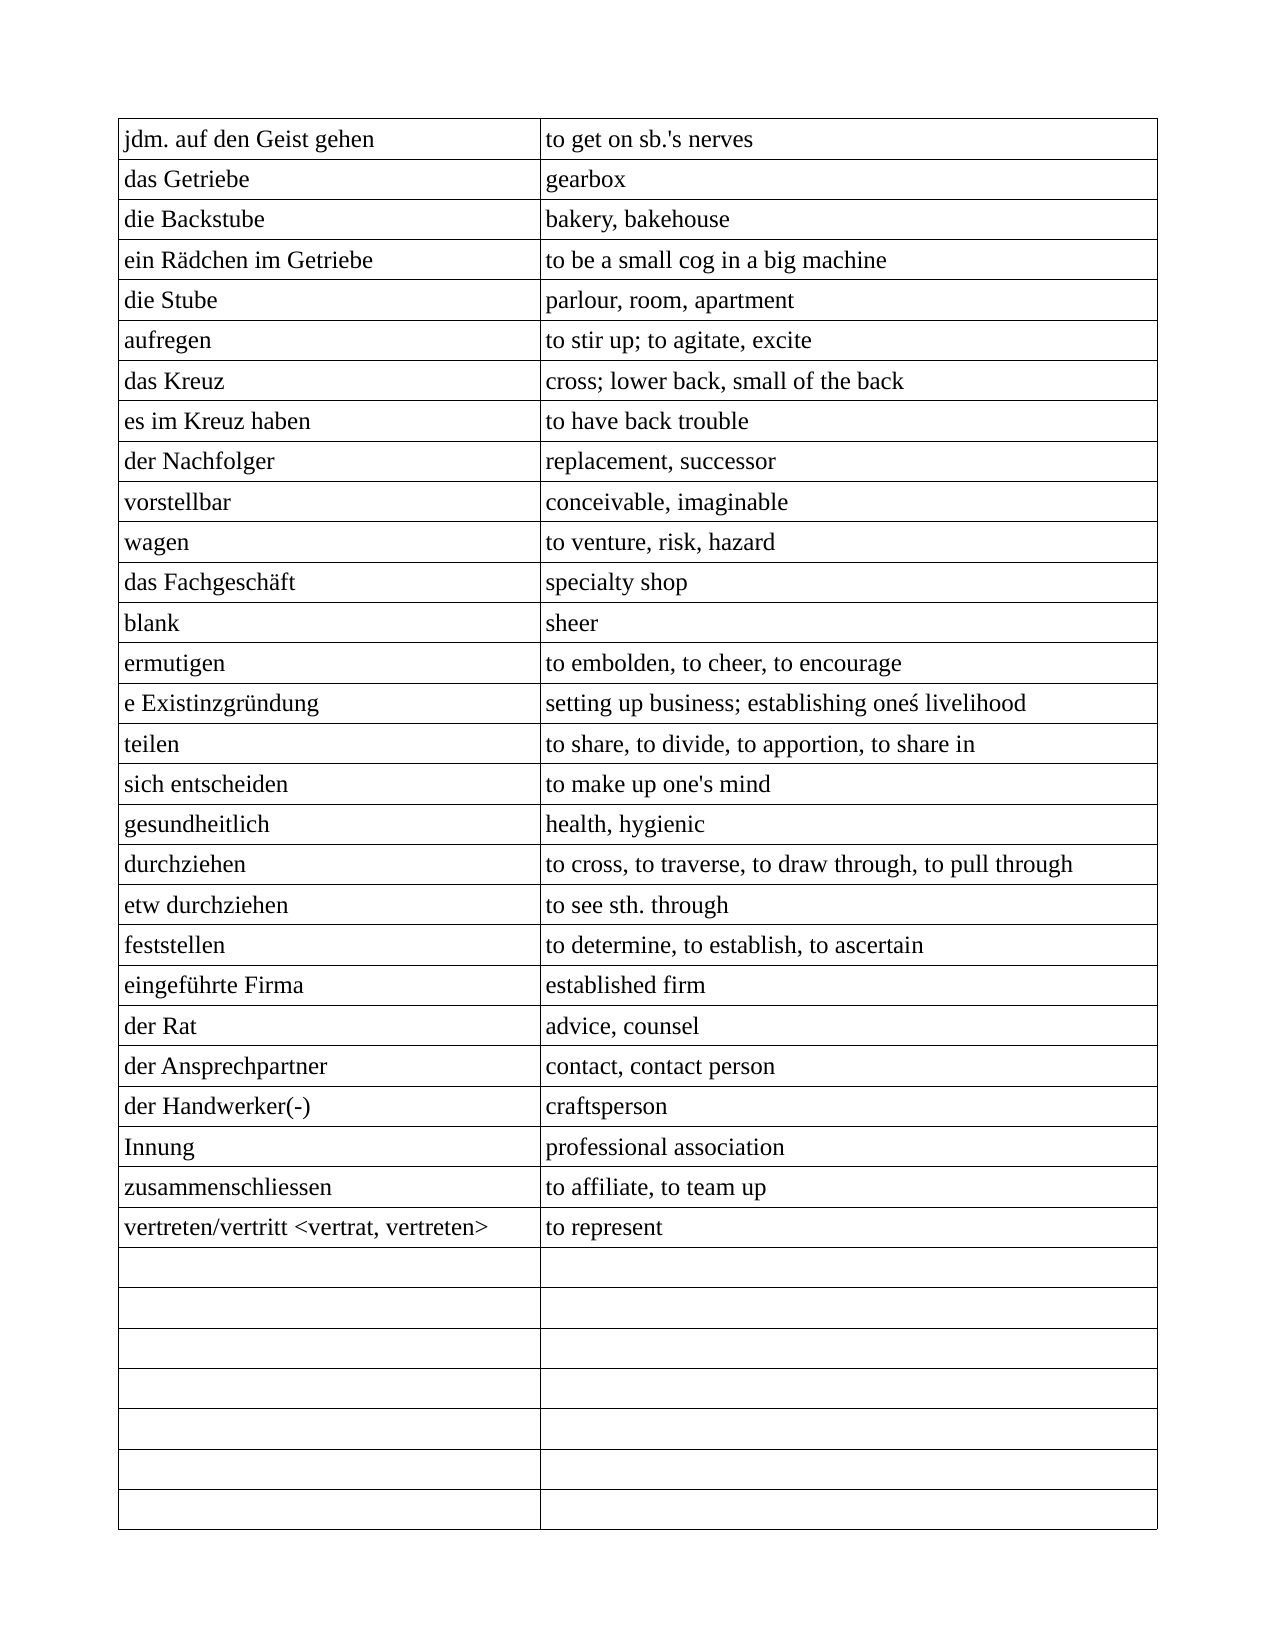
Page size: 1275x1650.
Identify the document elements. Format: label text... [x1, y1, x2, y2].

table_cell contact, contact person [541, 1046, 1157, 1086]
table_cell to cross, to traverse, to draw through, to pull through [541, 845, 1157, 884]
table_cell [541, 1329, 1157, 1368]
table_cell to venture, risk, hazard [541, 522, 1157, 562]
table_cell to stir up; to agitate, excite [541, 321, 1157, 360]
table_cell advice, counsel [541, 1006, 1157, 1045]
table_cell to determine, to establish, to ascertain [541, 925, 1157, 965]
table_cell etw durchziehen [119, 885, 540, 924]
table_cell professional association [541, 1127, 1157, 1166]
table_cell craftsperson [541, 1087, 1157, 1126]
table_cell es im Kreuz haben [119, 401, 540, 441]
table_cell to be a small cog in a big machine [541, 240, 1157, 279]
table_cell vertreten/vertritt <vertrat, vertreten> [119, 1208, 540, 1247]
table_cell die Stube [119, 280, 540, 320]
table_cell to see sth. through [541, 885, 1157, 924]
table_cell sheer [541, 603, 1157, 642]
table_cell das Kreuz [119, 361, 540, 400]
table_cell bakery, bakehouse [541, 200, 1157, 239]
table_cell teilen [119, 724, 540, 763]
table_cell wagen [119, 522, 540, 562]
table_cell das Fachgeschäft [119, 563, 540, 602]
table_cell replacement, successor [541, 442, 1157, 481]
table_cell der Handwerker(-) [119, 1087, 540, 1126]
table_cell die Backstube [119, 200, 540, 239]
table_cell health, hygienic [541, 805, 1157, 844]
table_cell [541, 1450, 1157, 1489]
table_cell gesundheitlich [119, 805, 540, 844]
table_cell [541, 1409, 1157, 1448]
table_cell Innung [119, 1127, 540, 1166]
table_cell to represent [541, 1208, 1157, 1247]
table_cell feststellen [119, 925, 540, 965]
table_cell [119, 1329, 540, 1368]
table_cell das Getriebe [119, 160, 540, 199]
table_cell blank [119, 603, 540, 642]
table_cell cross; lower back, small of the back [541, 361, 1157, 400]
table_cell [119, 1369, 540, 1408]
table_cell sich entscheiden [119, 764, 540, 803]
table_cell to have back trouble [541, 401, 1157, 441]
table_cell [119, 1288, 540, 1327]
table_cell eingeführte Firma [119, 966, 540, 1005]
table_cell der Rat [119, 1006, 540, 1045]
table_cell [119, 1248, 540, 1287]
table_cell parlour, room, apartment [541, 280, 1157, 320]
table_cell vorstellbar [119, 482, 540, 521]
table_cell established firm [541, 966, 1157, 1005]
table_cell zusammenschliessen [119, 1167, 540, 1207]
table_cell aufregen [119, 321, 540, 360]
table_cell der Ansprechpartner [119, 1046, 540, 1086]
table_cell e Existinzgründung [119, 684, 540, 723]
table_header to get on sb.'s nerves [541, 119, 1157, 158]
table_cell to make up one's mind [541, 764, 1157, 803]
table_cell [541, 1369, 1157, 1408]
table_cell conceivable, imaginable [541, 482, 1157, 521]
table_cell setting up business; establishing oneś livelihood [541, 684, 1157, 723]
table_cell [541, 1490, 1157, 1529]
table_cell [541, 1248, 1157, 1287]
table_cell [541, 1288, 1157, 1327]
table_cell durchziehen [119, 845, 540, 884]
table_cell [119, 1490, 540, 1529]
table_header jdm. auf den Geist gehen [119, 119, 540, 158]
table_cell [119, 1450, 540, 1489]
table_cell der Nachfolger [119, 442, 540, 481]
table_cell to affiliate, to team up [541, 1167, 1157, 1207]
table_cell ermutigen [119, 643, 540, 682]
table_cell gearbox [541, 160, 1157, 199]
table_cell to share, to divide, to apportion, to share in [541, 724, 1157, 763]
table_cell ein Rädchen im Getriebe [119, 240, 540, 279]
table_cell to embolden, to cheer, to encourage [541, 643, 1157, 682]
table_cell [119, 1409, 540, 1448]
table_cell specialty shop [541, 563, 1157, 602]
